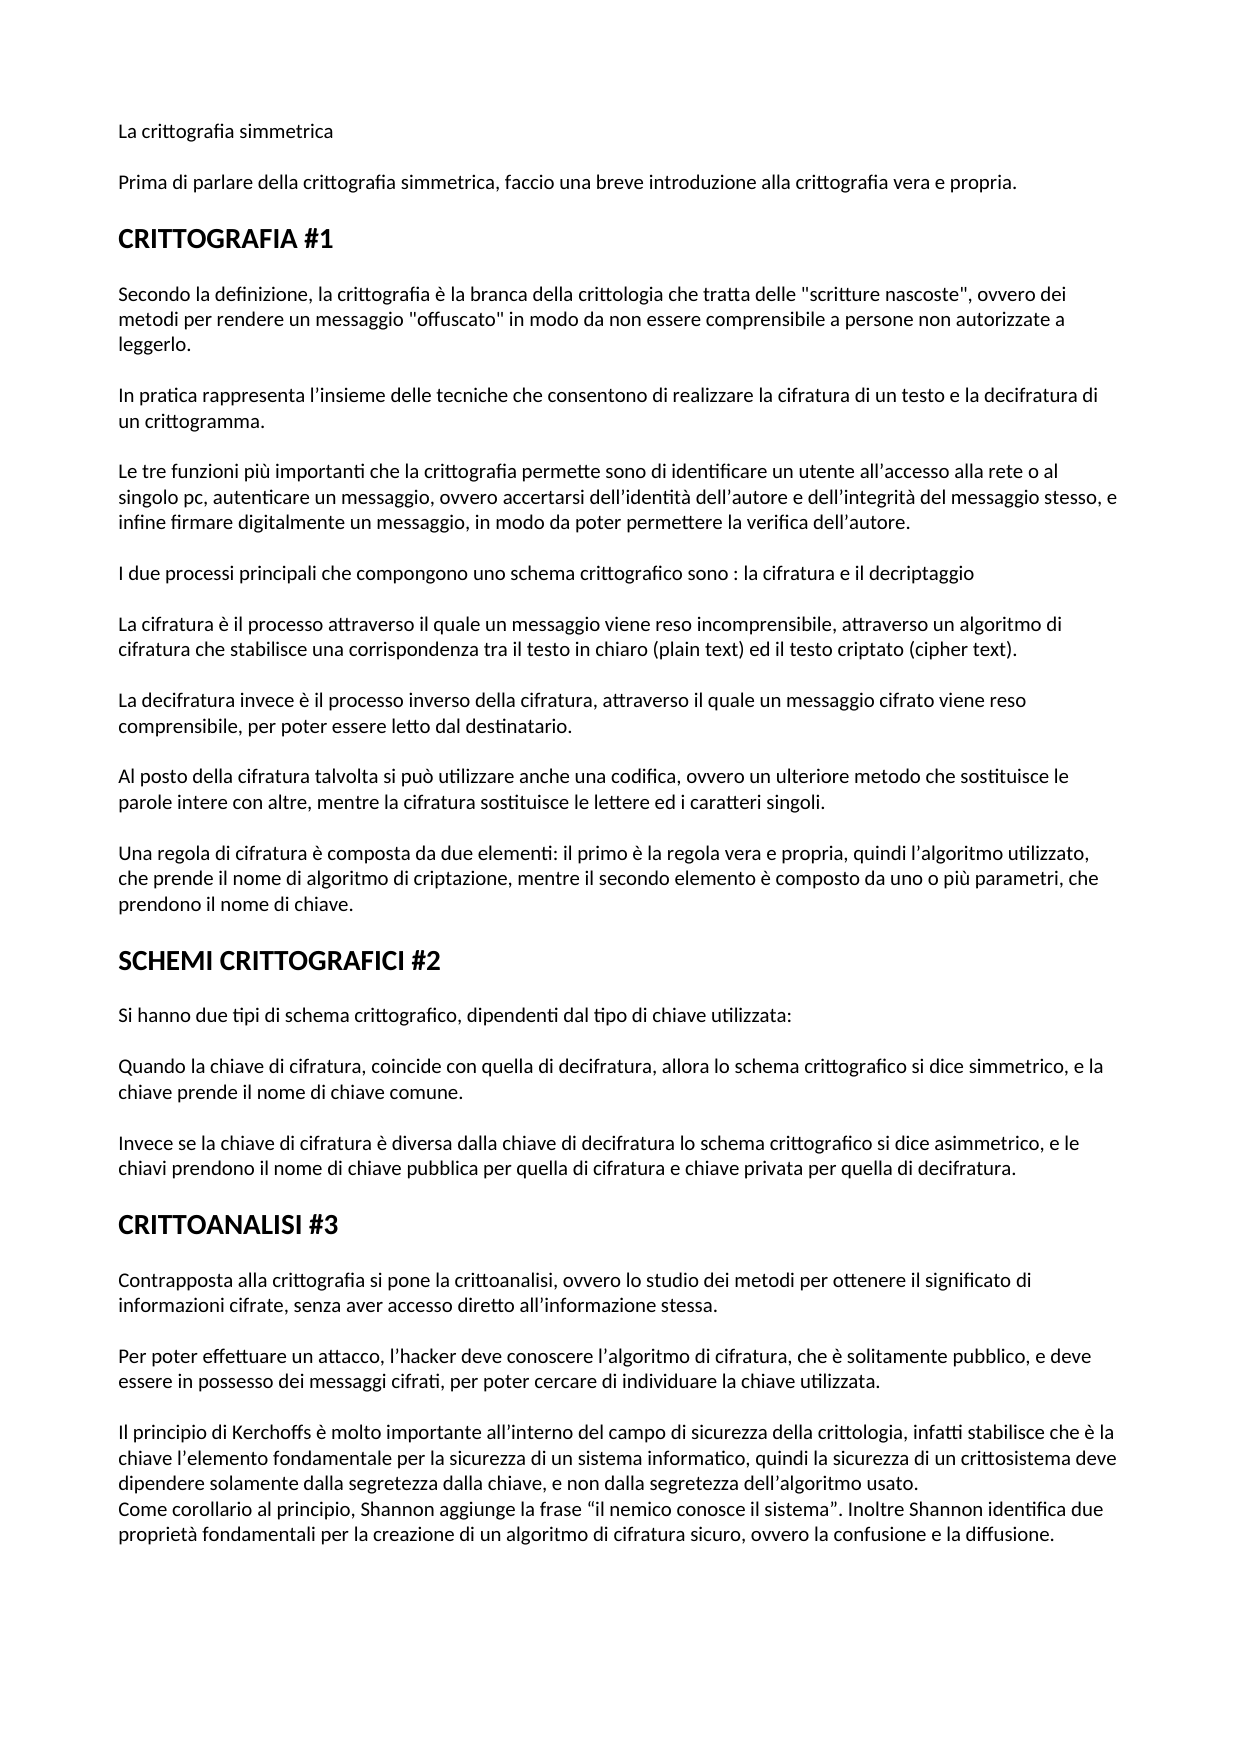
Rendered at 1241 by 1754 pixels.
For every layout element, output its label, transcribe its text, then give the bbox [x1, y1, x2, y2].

text Secondo la definizione, la crittografia è la branca della crittologia che tratta delle "scritture nascoste", ovvero dei metodi per rendere un messaggio "offuscato" in modo da non essere comprensibile a persone non autorizzate a leggerlo. [118, 281, 1122, 357]
text Al posto della cifratura talvolta si può utilizzare anche una codifica, ovvero un ulteriore metodo che sostituisce le parole intere con altre, mentre la cifratura sostituisce le lettere ed i caratteri singoli. [118, 764, 1122, 814]
text Le tre funzioni più importanti che la crittografia permette sono di identificare un utente all’accesso alla rete o al singolo pc, autenticare un messaggio, ovvero accertarsi dell’identità dell’autore e dell’integrità del messaggio stesso, e infine firmare digitalmente un messaggio, in modo da poter permettere la verifica dell’autore. [118, 459, 1122, 535]
text La crittografia simmetrica [118, 118, 1122, 143]
text La cifratura è il processo attraverso il quale un messaggio viene reso incomprensibile, attraverso un algoritmo di cifratura che stabilisce una corrispondenza tra il testo in chiaro (plain text) ed il testo criptato (cipher text). [118, 611, 1122, 662]
text Come corollario al principio, Shannon aggiunge la frase “il nemico conosce il sistema”. Inoltre Shannon identifica due proprietà fondamentali per la creazione di un algoritmo di cifratura sicuro, ovvero la confusione e la diffusione. [118, 1496, 1122, 1547]
text Quando la chiave di cifratura, coincide con quella di decifratura, allora lo schema crittografico si dice simmetrico, e la chiave prende il nome di chiave comune. [118, 1028, 1122, 1104]
text SCHEMI CRITTOGRAFICI #2 [118, 942, 1122, 977]
text Prima di parlare della crittografia simmetrica, faccio una breve introduzione alla crittografia vera e propria. [118, 169, 1122, 194]
text Per poter effettuare un attacco, l’hacker deve conoscere l’algoritmo di cifratura, che è solitamente pubblico, e deve essere in possesso dei messaggi cifrati, per poter cercare di individuare la chiave utilizzata. [118, 1343, 1122, 1394]
text CRITTOGRAFIA #1 [118, 220, 1122, 255]
text Si hanno due tipi di schema crittografico, dipendenti dal tipo di chiave utilizzata: [118, 1003, 1122, 1028]
text La decifratura invece è il processo inverso della cifratura, attraverso il quale un messaggio cifrato viene reso comprensibile, per poter essere letto dal destinatario. [118, 687, 1122, 738]
text Una regola di cifratura è composta da due elementi: il primo è la regola vera e propria, quindi l’algoritmo utilizzato, che prende il nome di algoritmo di criptazione, mentre il secondo elemento è composto da uno o più parametri, che prendono il nome di chiave. [118, 840, 1122, 916]
text I due processi principali che compongono uno schema crittografico sono : la cifratura e il decriptaggio [118, 560, 1122, 586]
text In pratica rappresenta l’insieme delle tecniche che consentono di realizzare la cifratura di un testo e la decifratura di un crittogramma. [118, 382, 1122, 433]
text Il principio di Kerchoffs è molto importante all’interno del campo di sicurezza della crittologia, infatti stabilisce che è la chiave l’elemento fondamentale per la sicurezza di un sistema informatico, quindi la sicurezza di un crittosistema deve dipendere solamente dalla segretezza dalla chiave, e non dalla segretezza dell’algoritmo usato. [118, 1419, 1122, 1496]
text Invece se la chiave di cifratura è diversa dalla chiave di decifratura lo schema crittografico si dice asimmetrico, e le chiavi prendono il nome di chiave pubblica per quella di cifratura e chiave privata per quella di decifratura. [118, 1130, 1122, 1181]
text CRITTOANALISI #3 [118, 1206, 1122, 1242]
text Contrapposta alla crittografia si pone la crittoanalisi, ovvero lo studio dei metodi per ottenere il significato di informazioni cifrate, senza aver accesso diretto all’informazione stessa. [118, 1267, 1122, 1318]
